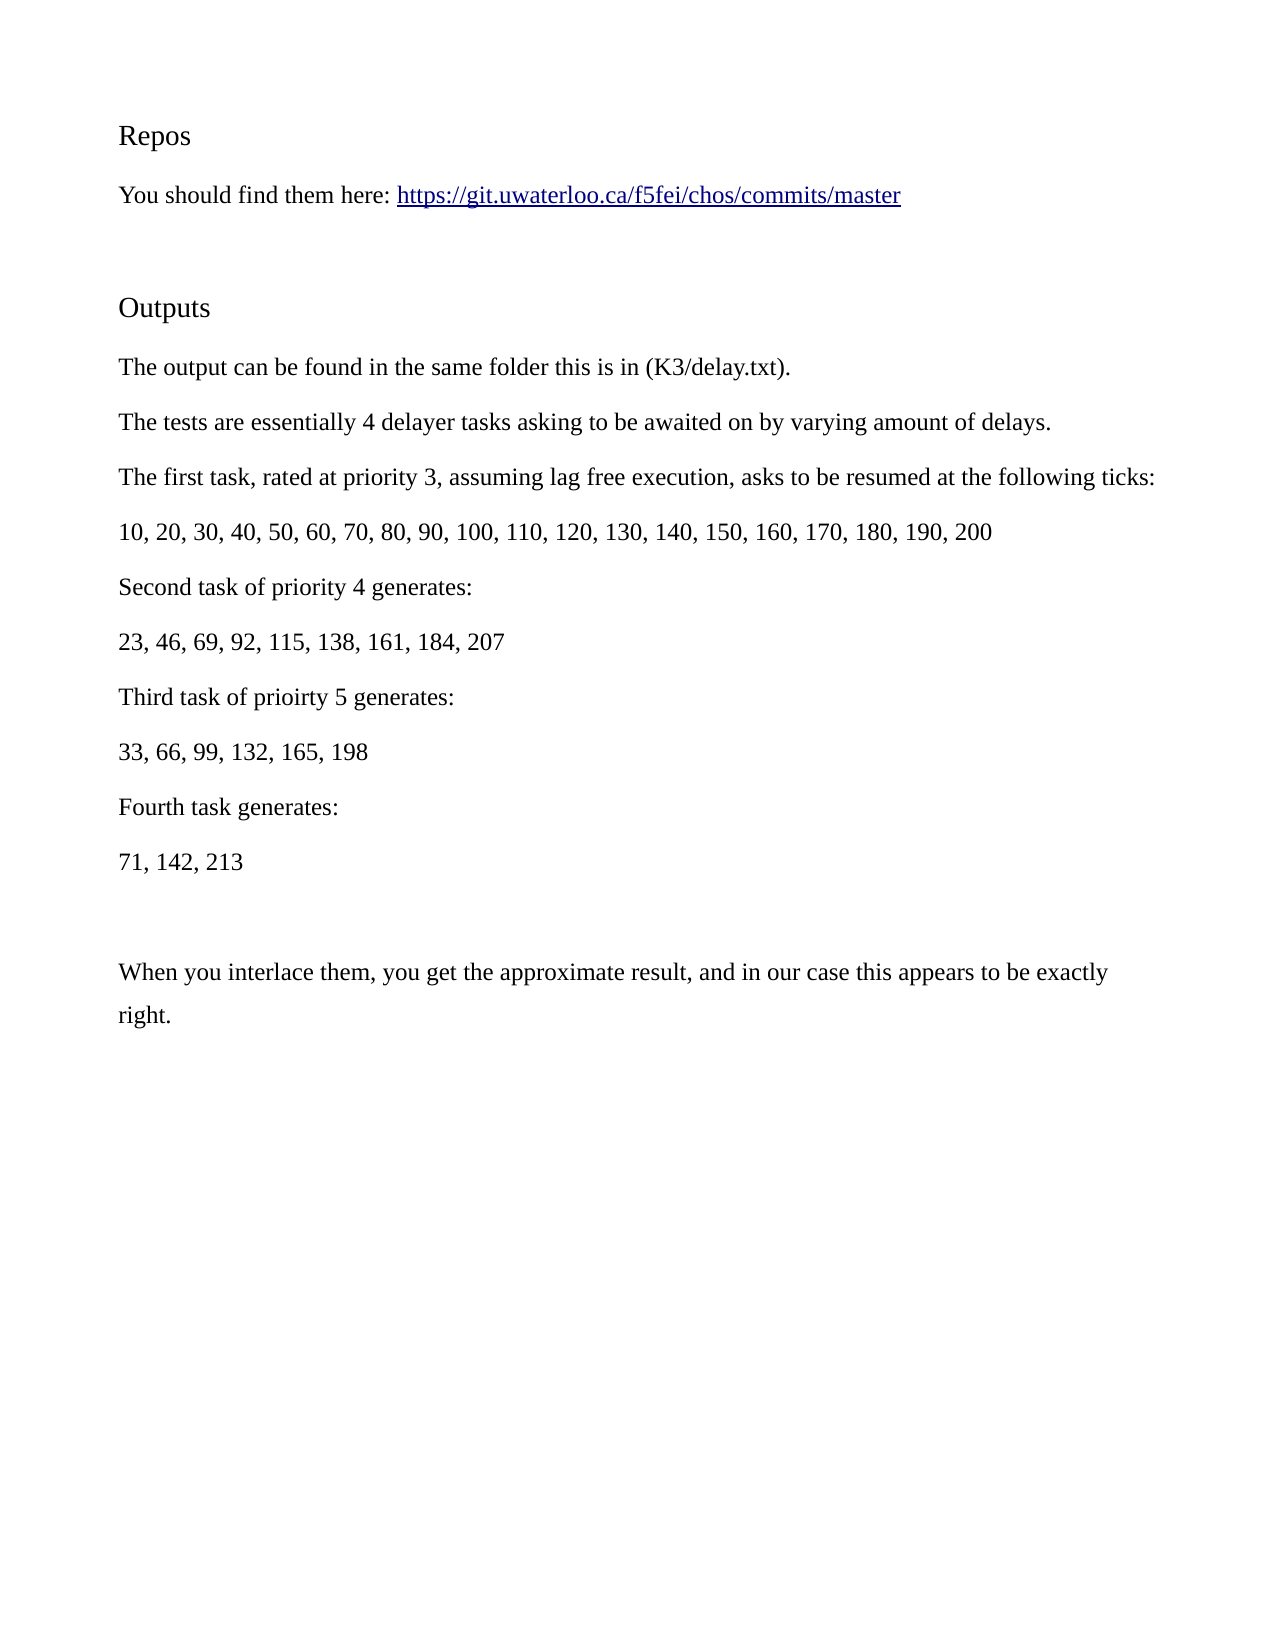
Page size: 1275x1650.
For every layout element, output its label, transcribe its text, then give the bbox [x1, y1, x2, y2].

text 23, 46, 69, 92, 115, 138, 161, 184, 207 [118, 627, 1157, 656]
text Second task of priority 4 generates: [118, 572, 1157, 601]
text Third task of prioirty 5 generates: [118, 682, 1157, 711]
text 71, 142, 213 [118, 847, 1157, 876]
text Repos [118, 118, 1157, 152]
text 10, 20, 30, 40, 50, 60, 70, 80, 90, 100, 110, 120, 130, 140, 150, 160, 170, 180, 190, 200 [118, 517, 1157, 546]
text Fourth task generates: [118, 792, 1157, 821]
text The tests are essentially 4 delayer tasks asking to be awaited on by varying amount of delays. [118, 407, 1157, 436]
text When you interlace them, you get the approximate result, and in our case this appears to be exactly right. [118, 957, 1157, 1029]
text The first task, rated at priority 3, assuming lag free execution, asks to be resumed at the following ticks: [118, 462, 1157, 491]
text You should find them here: https://git.uwaterloo.ca/f5fei/chos/commits/master [118, 180, 1157, 209]
text 33, 66, 99, 132, 165, 198 [118, 737, 1157, 766]
text The output can be found in the same folder this is in (K3/delay.txt). [118, 352, 1157, 381]
text Outputs [118, 290, 1157, 324]
